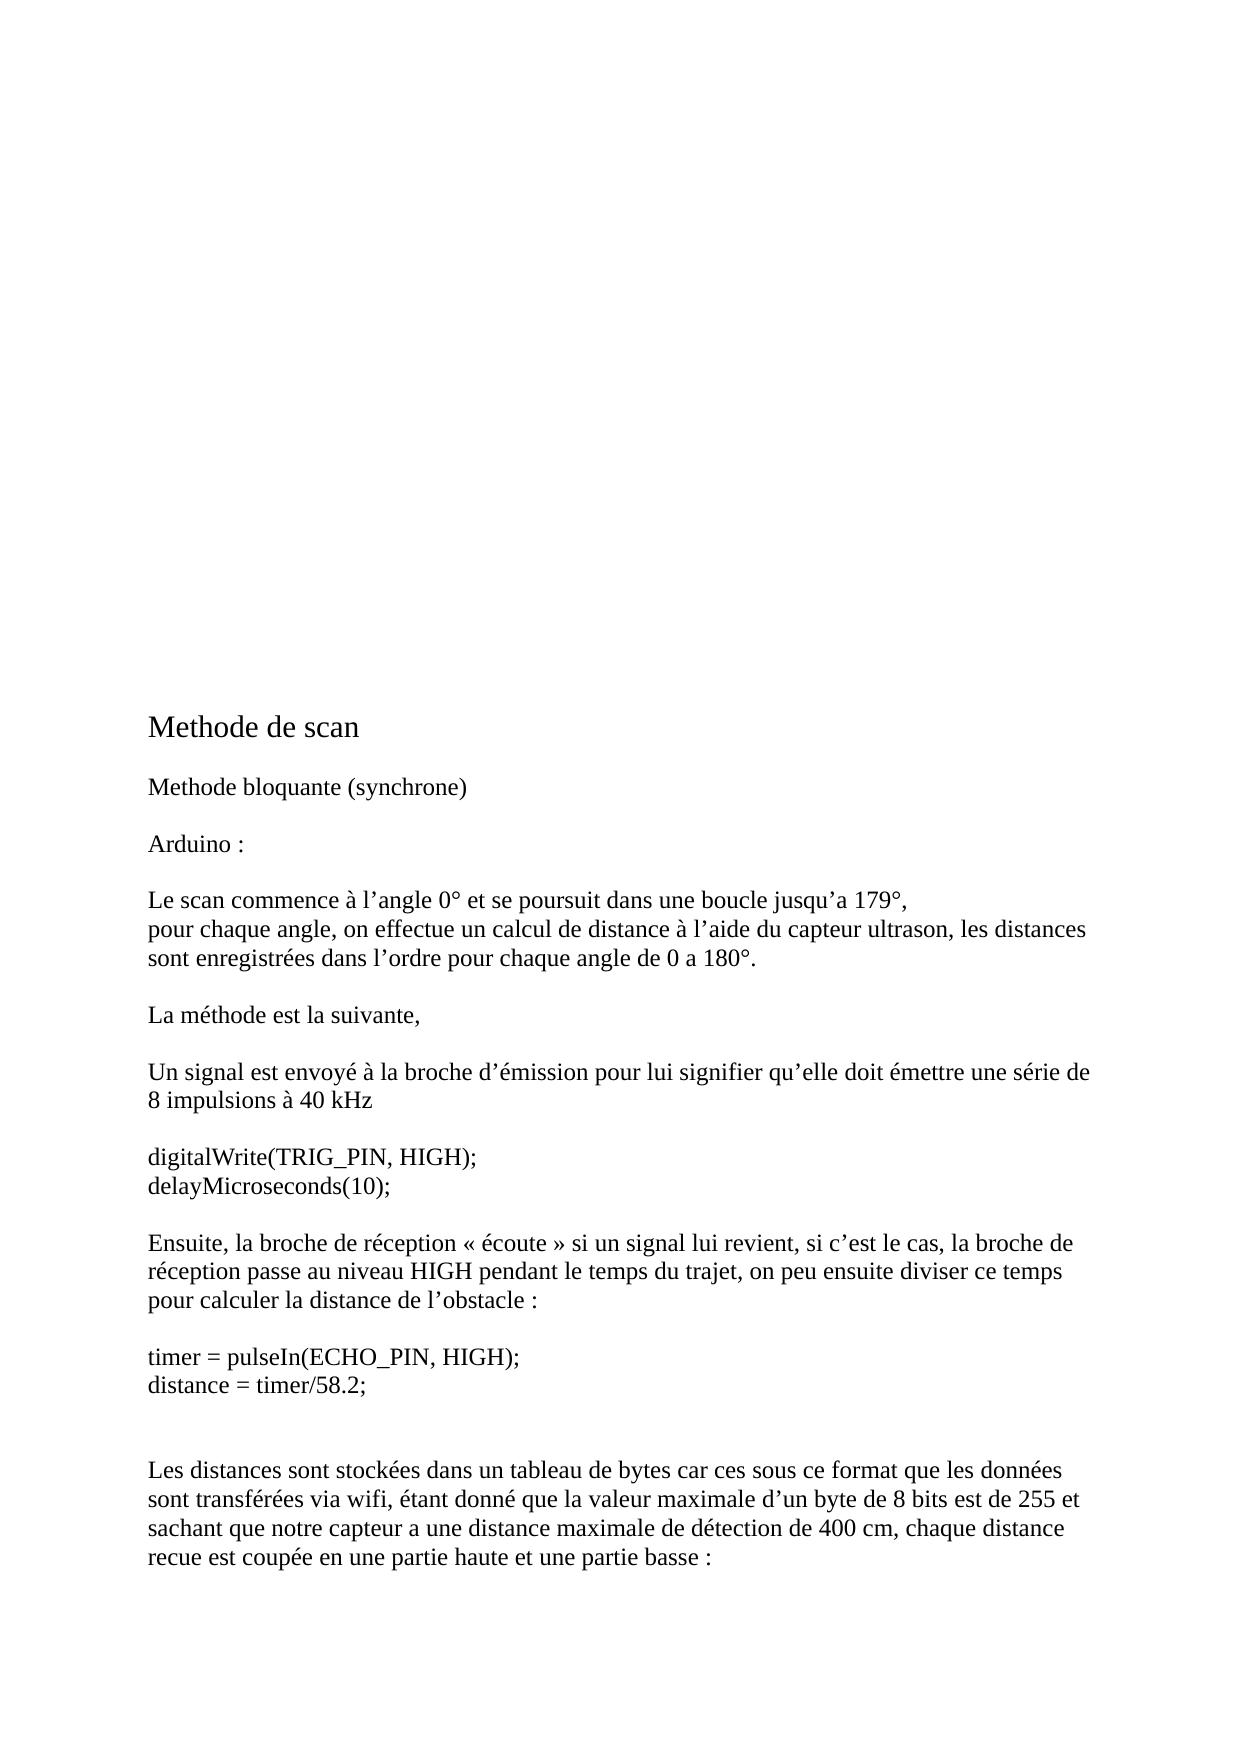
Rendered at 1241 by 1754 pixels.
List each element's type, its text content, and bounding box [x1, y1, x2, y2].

text delayMicroseconds(10); [148, 1171, 1093, 1199]
text Un signal est envoyé à la broche d’émission pour lui signifier qu’elle doit émettre une série de 8 impulsions à 40 kHz [148, 1057, 1093, 1114]
text Arduino : [148, 829, 1093, 857]
text La méthode est la suivante, [148, 1000, 1093, 1028]
text timer = pulseIn(ECHO_PIN, HIGH); [148, 1342, 1093, 1371]
text distance = timer/58.2; [148, 1371, 1093, 1399]
text Les distances sont stockées dans un tableau de bytes car ces sous ce format que les données sont transférées via wifi, étant donné que la valeur maximale d’un byte de 8 bits est de 255 et sachant que notre capteur a une distance maximale de détection de 400 cm, chaque distance recue est coupée en une partie haute et une partie basse : [148, 1455, 1093, 1570]
text Le scan commence à l’angle 0° et se poursuit dans une boucle jusqu’a 179°, [148, 886, 1093, 914]
text pour chaque angle, on effectue un calcul de distance à l’aide du capteur ultrason, les distances sont enregistrées dans l’ordre pour chaque angle de 0 a 180°. [148, 914, 1093, 972]
text digitalWrite(TRIG_PIN, HIGH); [148, 1142, 1093, 1171]
text Ensuite, la broche de réception « écoute » si un signal lui revient, si c’est le cas, la broche de réception passe au niveau HIGH pendant le temps du trajet, on peu ensuite diviser ce temps pour calculer la distance de l’obstacle : [148, 1228, 1093, 1314]
text Methode de scan [148, 708, 1093, 744]
text Methode bloquante (synchrone) [148, 772, 1093, 801]
